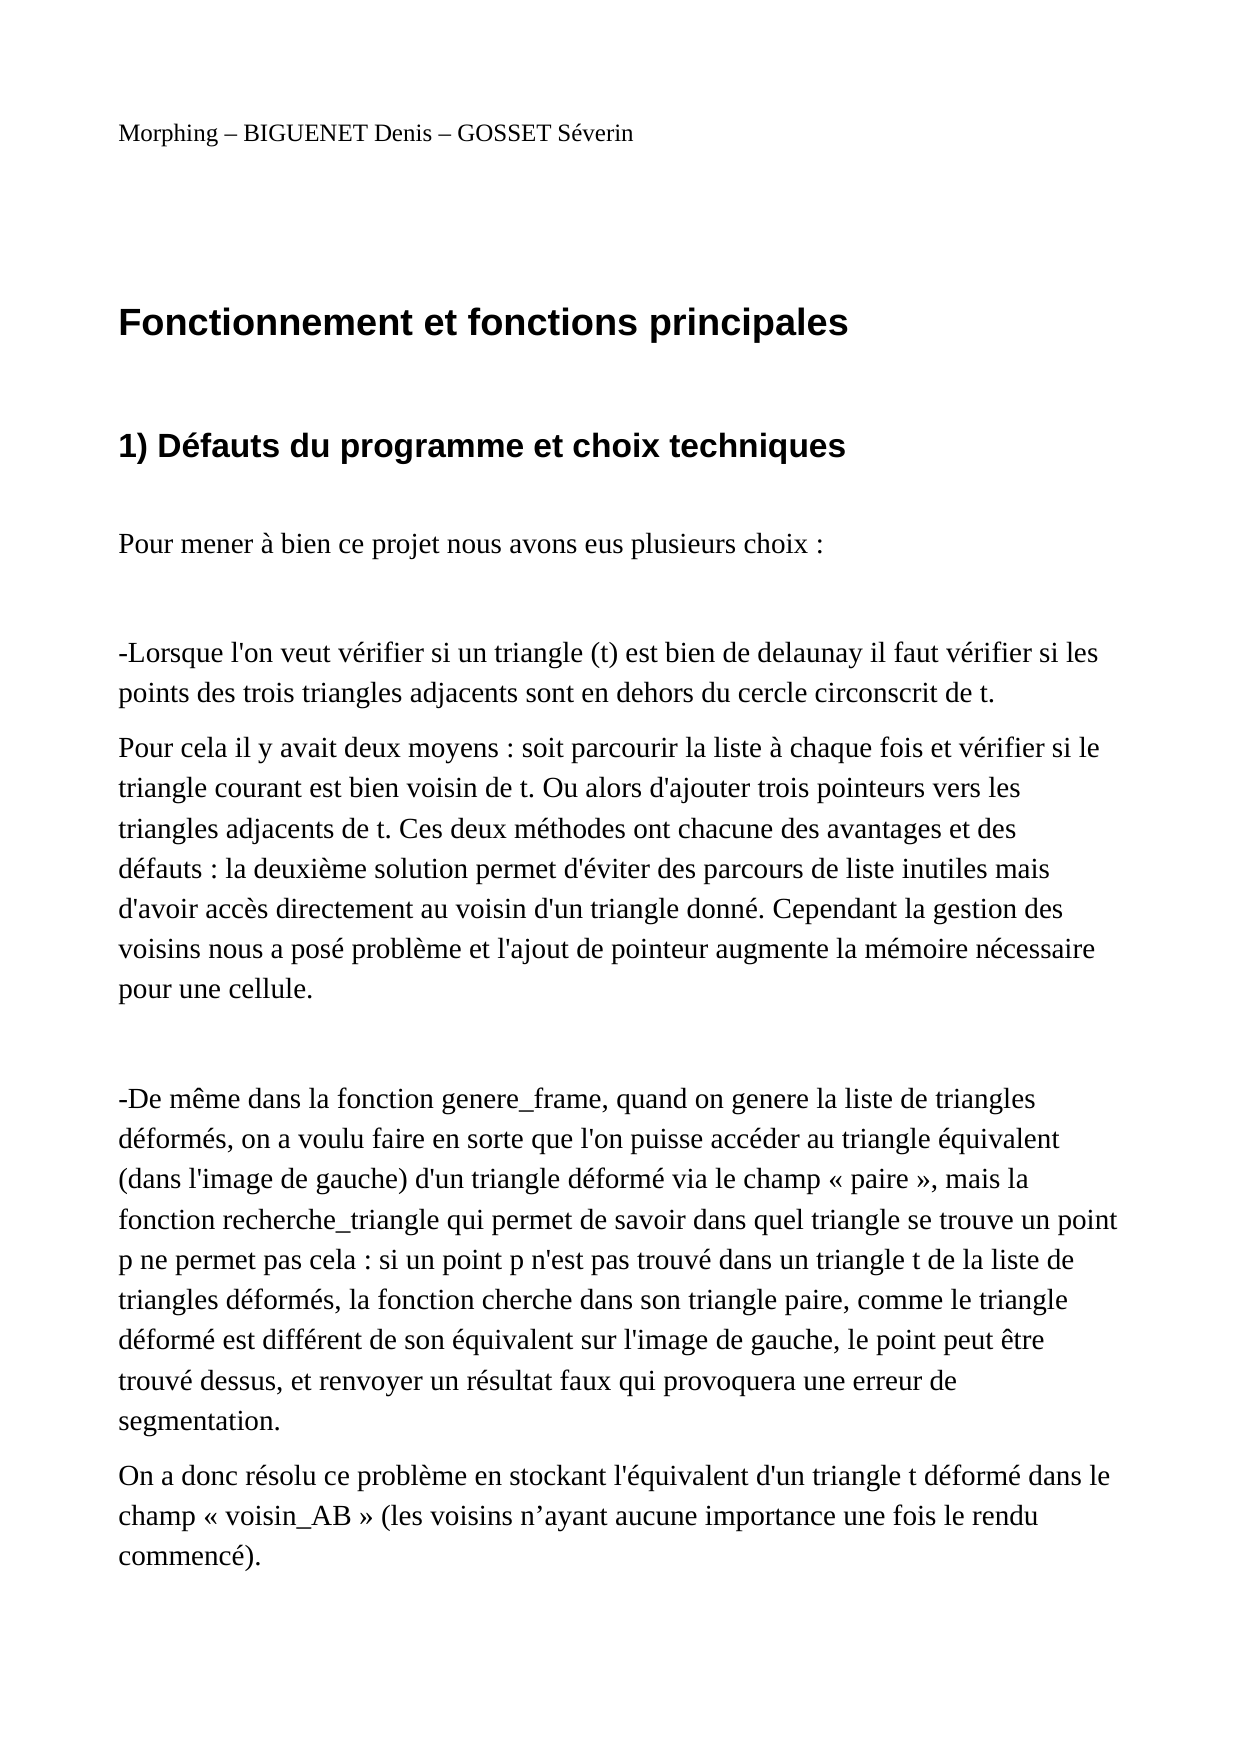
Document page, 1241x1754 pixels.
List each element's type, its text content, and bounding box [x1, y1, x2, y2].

text Pour cela il y avait deux moyens : soit parcourir la liste à chaque fois et vérifier si le triangle courant est bien voisin de t. Ou alors d'ajouter trois pointeurs vers les triangles adjacents de t. Ces deux méthodes ont chacune des avantages et des défauts : la deuxième solution permet d'éviter des parcours de liste inutiles mais d'avoir accès directement au voisin d'un triangle donné. Cependant la gestion des voisins nous a posé problème et l'ajout de pointeur augmente la mémoire nécessaire pour une cellule. [118, 730, 1122, 1005]
text Pour mener à bien ce projet nous avons eus plusieurs choix : [118, 526, 1122, 559]
subtitle 1) Défauts du programme et choix techniques [118, 426, 1122, 464]
subtitle Fonctionnement et fonctions principales [118, 299, 1122, 343]
text -Lorsque l'on veut vérifier si un triangle (t) est bien de delaunay il faut vérifier si les points des trois triangles adjacents sont en dehors du cercle circonscrit de t. [118, 635, 1122, 709]
text On a donc résolu ce problème en stockant l'équivalent d'un triangle t déformé dans le champ « voisin_AB » (les voisins n’ayant aucune importance une fois le rendu commencé). [118, 1458, 1122, 1572]
text -De même dans la fonction genere_frame, quand on genere la liste de triangles déformés, on a voulu faire en sorte que l'on puisse accéder au triangle équivalent (dans l'image de gauche) d'un triangle déformé via le champ « paire », mais la fonction recherche_triangle qui permet de savoir dans quel triangle se trouve un point p ne permet pas cela : si un point p n'est pas trouvé dans un triangle t de la liste de triangles déformés, la fonction cherche dans son triangle paire, comme le triangle déformé est différent de son équivalent sur l'image de gauche, le point peut être trouvé dessus, et renvoyer un résultat faux qui provoquera une erreur de segmentation. [118, 1081, 1122, 1436]
